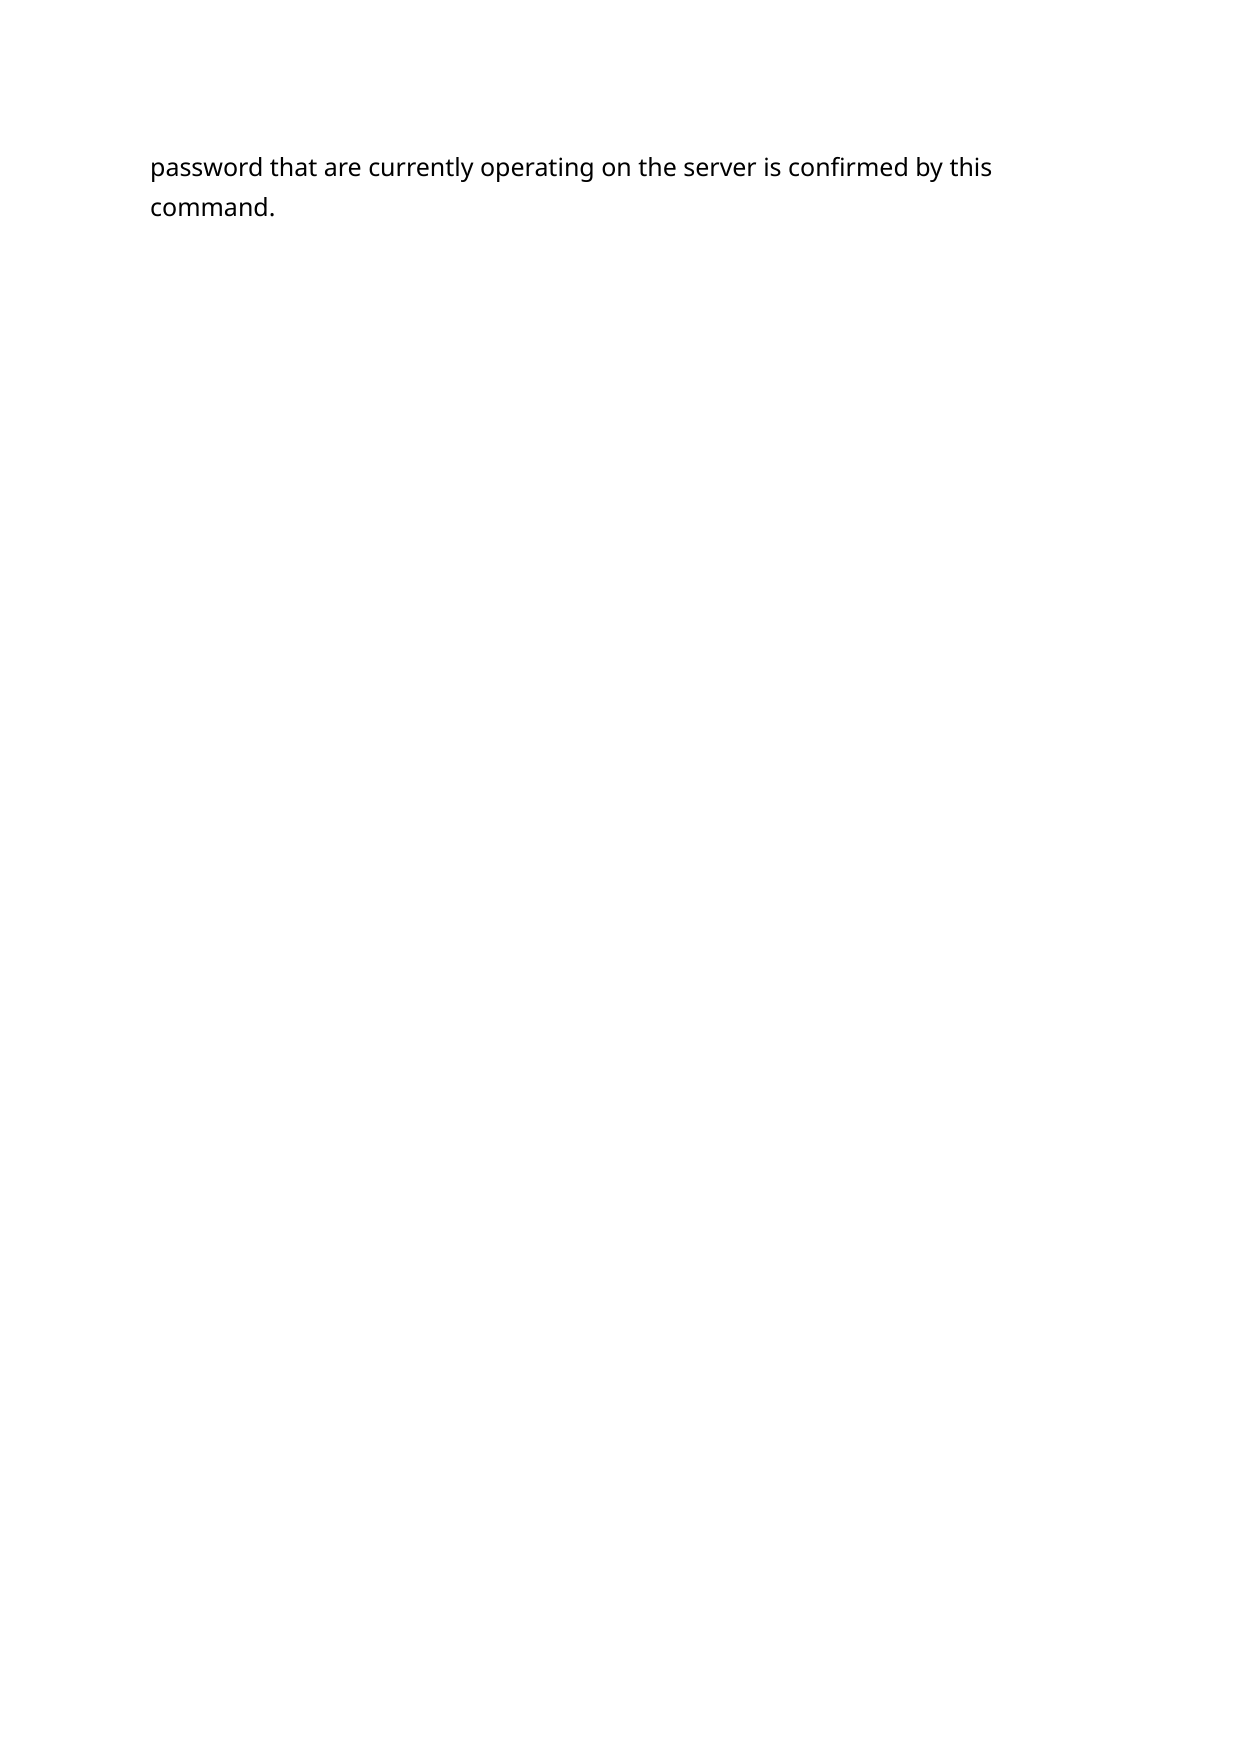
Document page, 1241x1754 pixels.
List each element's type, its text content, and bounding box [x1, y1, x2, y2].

text password that are currently operating on the server is confirmed by this command. [150, 150, 1090, 223]
